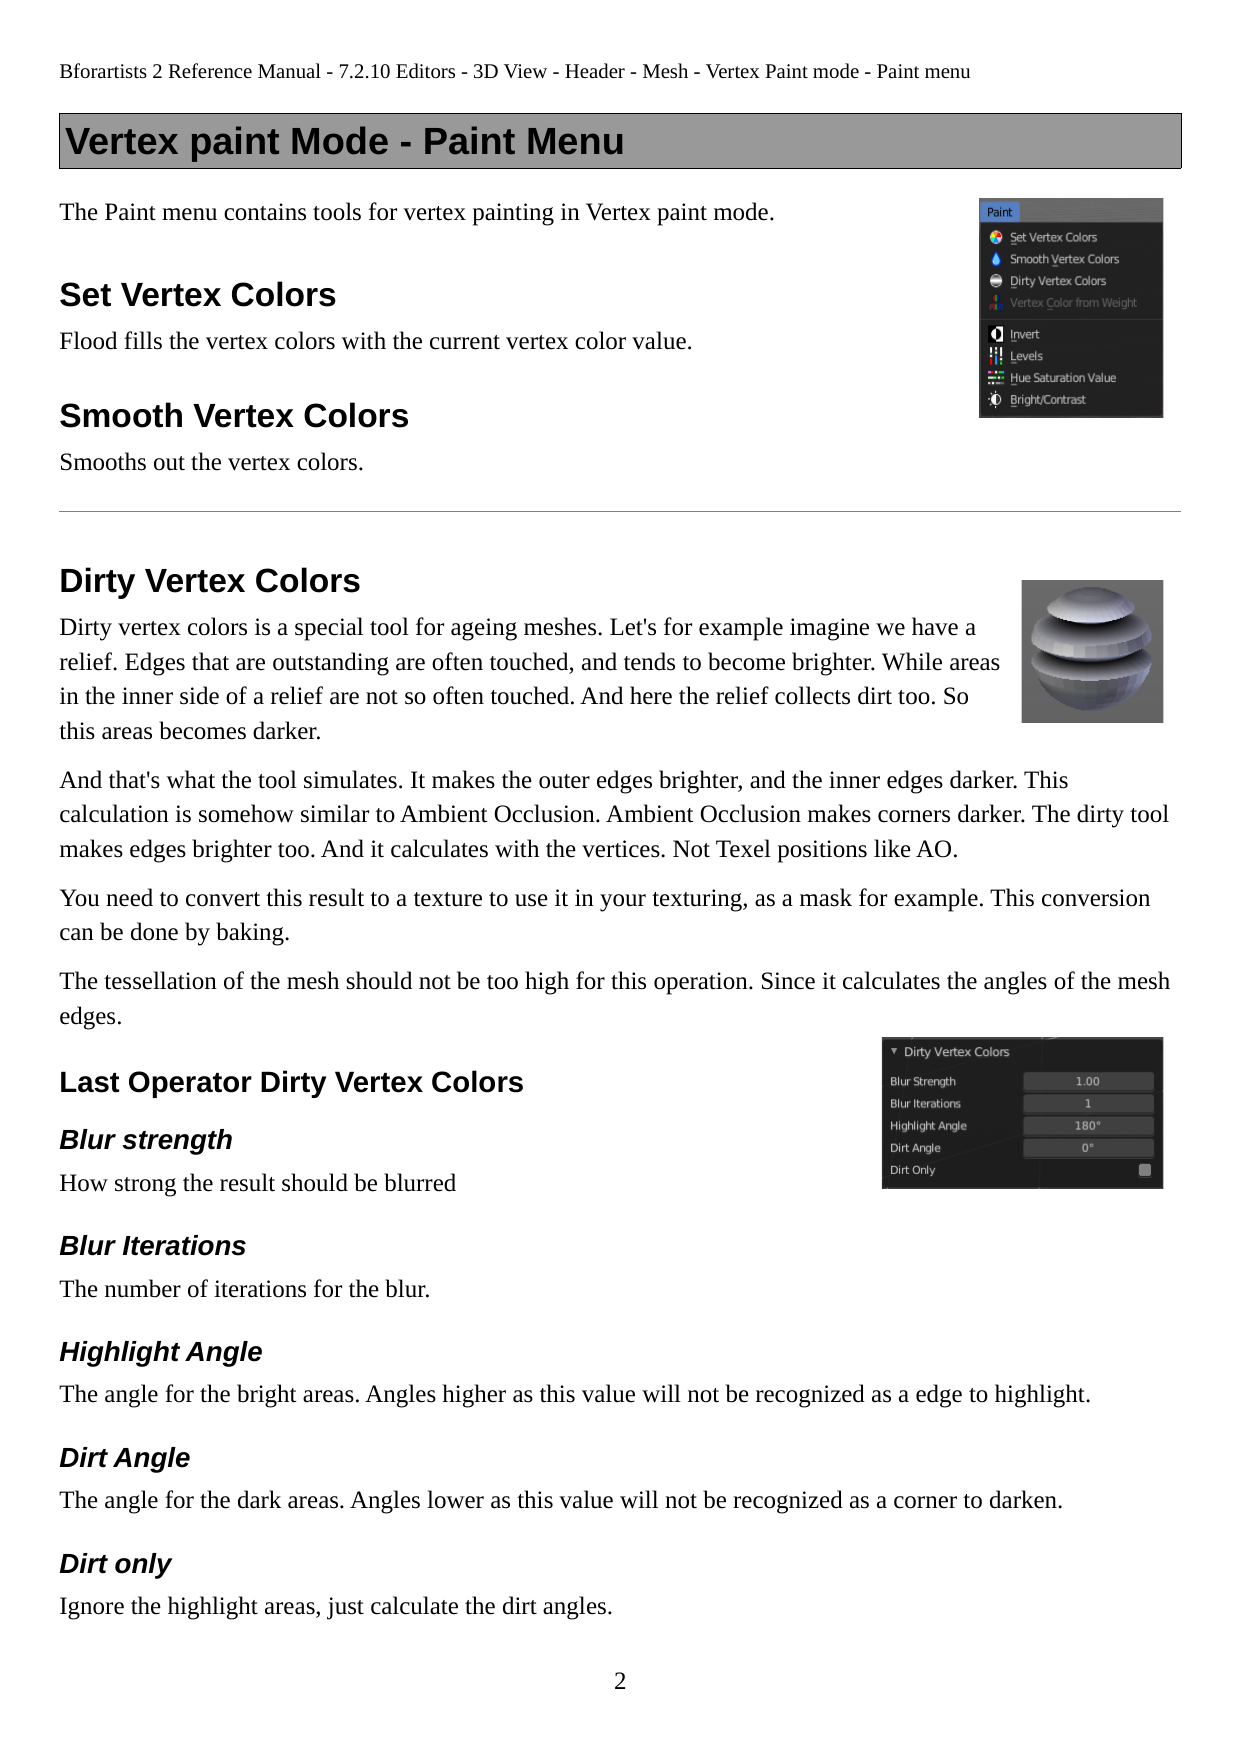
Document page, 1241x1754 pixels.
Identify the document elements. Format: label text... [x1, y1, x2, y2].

subtitle Smooth Vertex Colors [59, 396, 1181, 435]
text How strong the result should be blurred [59, 1168, 1181, 1196]
subtitle Blur Iterations [59, 1229, 1181, 1261]
text The angle for the bright areas. Angles higher as this value will not be recognized as a edge to highlight. [59, 1379, 1181, 1408]
text Smooths out the vertex colors. [59, 447, 1181, 476]
subtitle Blur strength [59, 1123, 881, 1155]
text You need to convert this result to a texture to use it in your texturing, as a mask for example. This conversion can be done by baking. [59, 883, 1181, 946]
subtitle Set Vertex Colors [59, 275, 979, 314]
text The number of iterations for the blur. [59, 1274, 1181, 1302]
text The angle for the dark areas. Angles lower as this value will not be recognized as a corner to darken. [59, 1486, 1181, 1514]
subtitle [1164, 1123, 1181, 1155]
text The Paint menu contains tools for vertex painting in Vertex paint mode. [59, 197, 1181, 225]
text Flood fills the vertex colors with the current vertex color value. [59, 326, 979, 355]
subtitle Highlight Angle [59, 1335, 1181, 1367]
text Dirty vertex colors is a special tool for ageing meshes. Let's for example imagine we have a relief. Edges that are outstanding are often touched, and tends to become brighter. While areas in the inner side of a relief are not so often touched. And here the relief collects dirt too. So this areas becomes darker. [59, 612, 1181, 744]
subtitle Last Operator Dirty Vertex Colors [59, 1064, 881, 1098]
subtitle [1164, 275, 1181, 314]
text And that's what the tool simulates. It makes the outer edges brighter, and the inner edges darker. This calculation is somehow similar to Ambient Occlusion. Ambient Occlusion makes corners darker. The dirty tool makes edges brighter too. And it calculates with the vertices. Not Texel positions like AO. [59, 765, 1181, 863]
subtitle Dirt Angle [59, 1441, 1181, 1473]
subtitle Dirt only [59, 1547, 1181, 1579]
picture [881, 1037, 1164, 1189]
picture [979, 198, 1164, 418]
text Ignore the highlight areas, just calculate the dirt angles. [59, 1591, 1181, 1620]
text The tessellation of the mesh should not be too high for this operation. Since it calculates the angles of the mesh edges. [59, 966, 1181, 1030]
subtitle Dirty Vertex Colors [59, 561, 1181, 600]
table_header Vertex paint Mode - Paint Menu [60, 114, 1181, 168]
picture [1021, 580, 1164, 723]
